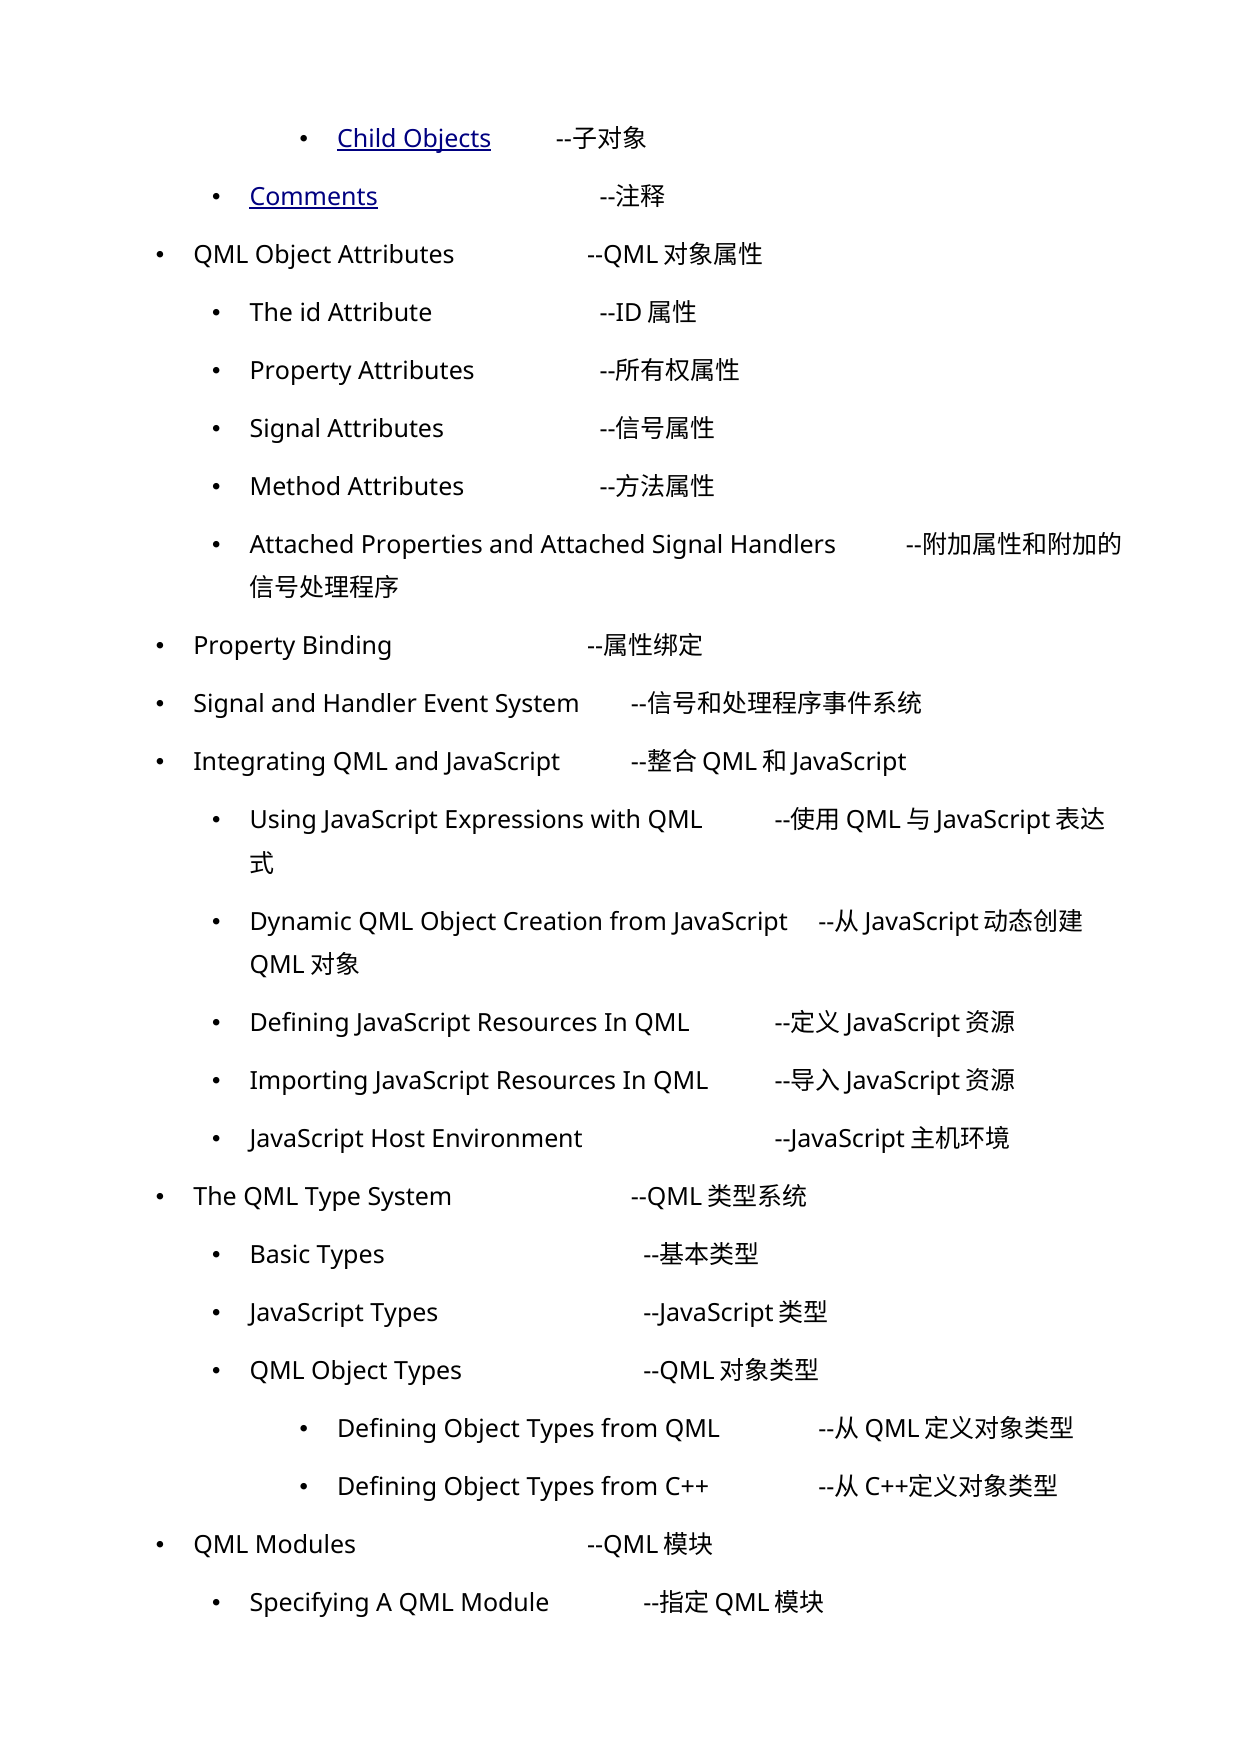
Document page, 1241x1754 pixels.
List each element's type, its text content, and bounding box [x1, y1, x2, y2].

list The QML Type System --QML类型系统 [156, 1177, 1122, 1213]
list Comments --注释 [212, 176, 1122, 212]
list Dynamic QML Object Creation from JavaScript --从JavaScript动态创建QML对象 [212, 901, 1122, 981]
list Specifying A QML Module --指定QML模块 [212, 1583, 1122, 1619]
list Attached Properties and Attached Signal Handlers --附加属性和附加的信号处理程序 [212, 524, 1122, 604]
list QML Object Attributes --QML对象属性 [156, 234, 1122, 270]
list Method Attributes --方法属性 [212, 466, 1122, 502]
list QML Object Types --QML对象类型 [212, 1351, 1122, 1387]
list JavaScript Host Environment --JavaScript主机环境 [212, 1119, 1122, 1155]
list Child Objects --子对象 [299, 118, 1122, 154]
list Importing JavaScript Resources In QML --导入JavaScript资源 [212, 1061, 1122, 1097]
list JavaScript Types --JavaScript类型 [212, 1293, 1122, 1329]
list Property Binding --属性绑定 [156, 626, 1122, 662]
list QML Modules --QML模块 [156, 1525, 1122, 1561]
list Signal and Handler Event System --信号和处理程序事件系统 [156, 684, 1122, 720]
list Integrating QML and JavaScript --整合QML和JavaScript [156, 742, 1122, 778]
list Property Attributes --所有权属性 [212, 350, 1122, 386]
list Defining JavaScript Resources In QML --定义JavaScript资源 [212, 1003, 1122, 1039]
list The id Attribute --ID属性 [212, 292, 1122, 328]
list Basic Types --基本类型 [212, 1235, 1122, 1271]
list Defining Object Types from C++ --从C++定义对象类型 [299, 1467, 1122, 1503]
list Using JavaScript Expressions with QML --使用QML与JavaScript表达式 [212, 800, 1122, 879]
list Defining Object Types from QML --从QML定义对象类型 [299, 1409, 1122, 1445]
list Signal Attributes --信号属性 [212, 408, 1122, 444]
